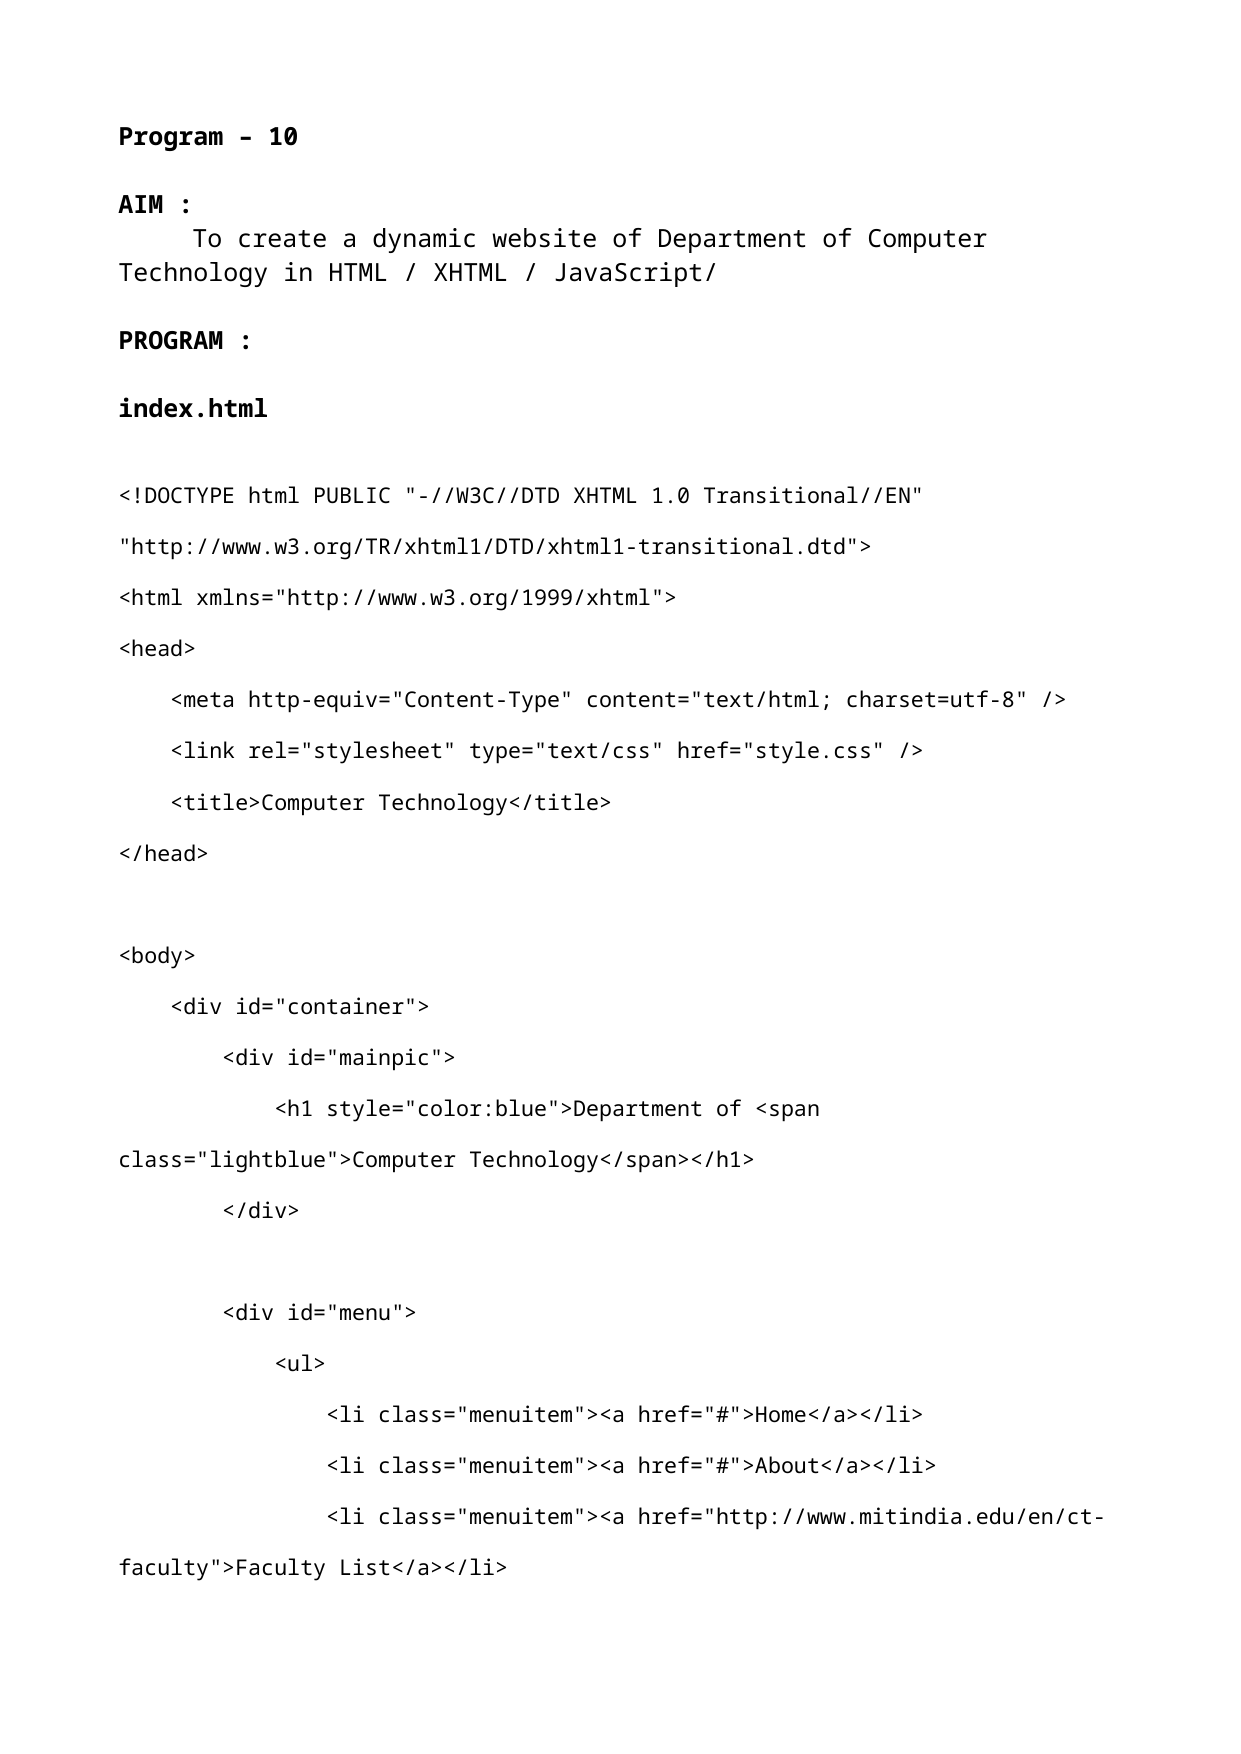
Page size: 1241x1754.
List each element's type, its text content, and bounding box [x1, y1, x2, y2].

text <li class="menuitem"><a href="#">About</a></li> [118, 1428, 1122, 1479]
text <div id="menu"> [118, 1275, 1122, 1326]
text <body> [118, 918, 1122, 969]
text Program – 10 [118, 118, 1122, 152]
text <title>Computer Technology</title> [118, 765, 1122, 816]
text <li class="menuitem"><a href="http://www.mitindia.edu/en/ct-faculty">Faculty List</a></li> [118, 1479, 1122, 1582]
text index.html [118, 391, 1122, 425]
text <link rel="stylesheet" type="text/css" href="style.css" /> [118, 714, 1122, 765]
text AIM : [118, 186, 1122, 220]
text </div> [118, 1173, 1122, 1224]
text To create a dynamic website of Department of Computer Technology in HTML / XHTML / JavaScript/ [118, 220, 1122, 288]
text <div id="container"> [118, 969, 1122, 1020]
text <meta http-equiv="Content-Type" content="text/html; charset=utf-8" /> [118, 663, 1122, 714]
text </head> [118, 816, 1122, 867]
text <!DOCTYPE html PUBLIC "-//W3C//DTD XHTML 1.0 Transitional//EN" "http://www.w3.org/TR/xhtml1/DTD/xhtml1-transitional.dtd"> [118, 459, 1122, 561]
text <head> [118, 612, 1122, 663]
text <ul> [118, 1326, 1122, 1377]
text <li class="menuitem"><a href="#">Home</a></li> [118, 1377, 1122, 1428]
text <h1 style="color:blue">Department of <span class="lightblue">Computer Technology</span></h1> [118, 1071, 1122, 1173]
text <html xmlns="http://www.w3.org/1999/xhtml"> [118, 561, 1122, 612]
text <div id="mainpic"> [118, 1020, 1122, 1071]
text PROGRAM : [118, 322, 1122, 357]
